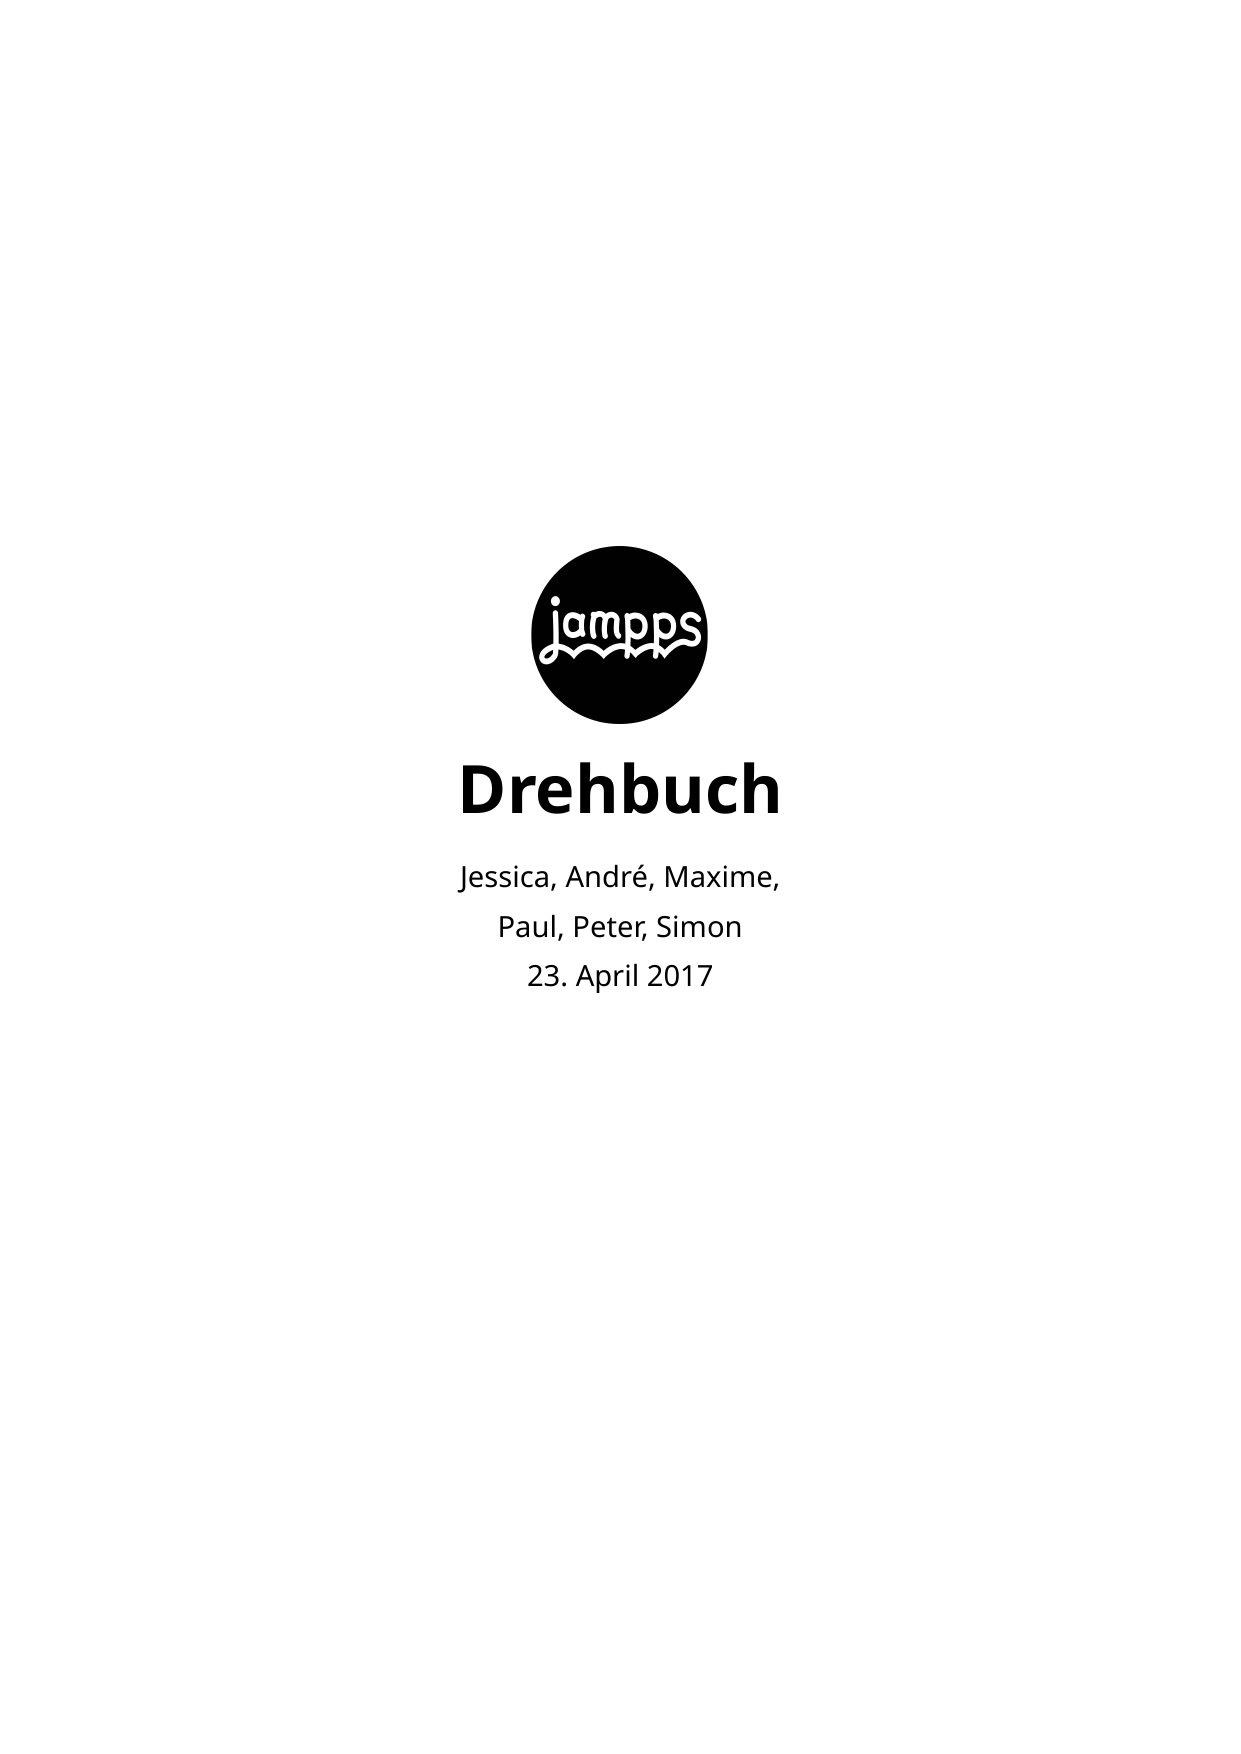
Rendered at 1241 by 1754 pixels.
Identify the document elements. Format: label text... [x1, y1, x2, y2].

subtitle Jessica, André, Maxime, Paul, Peter, Simon 23. April 2017 [236, 856, 1004, 995]
title Drehbuch [236, 743, 1004, 833]
picture [531, 546, 708, 724]
